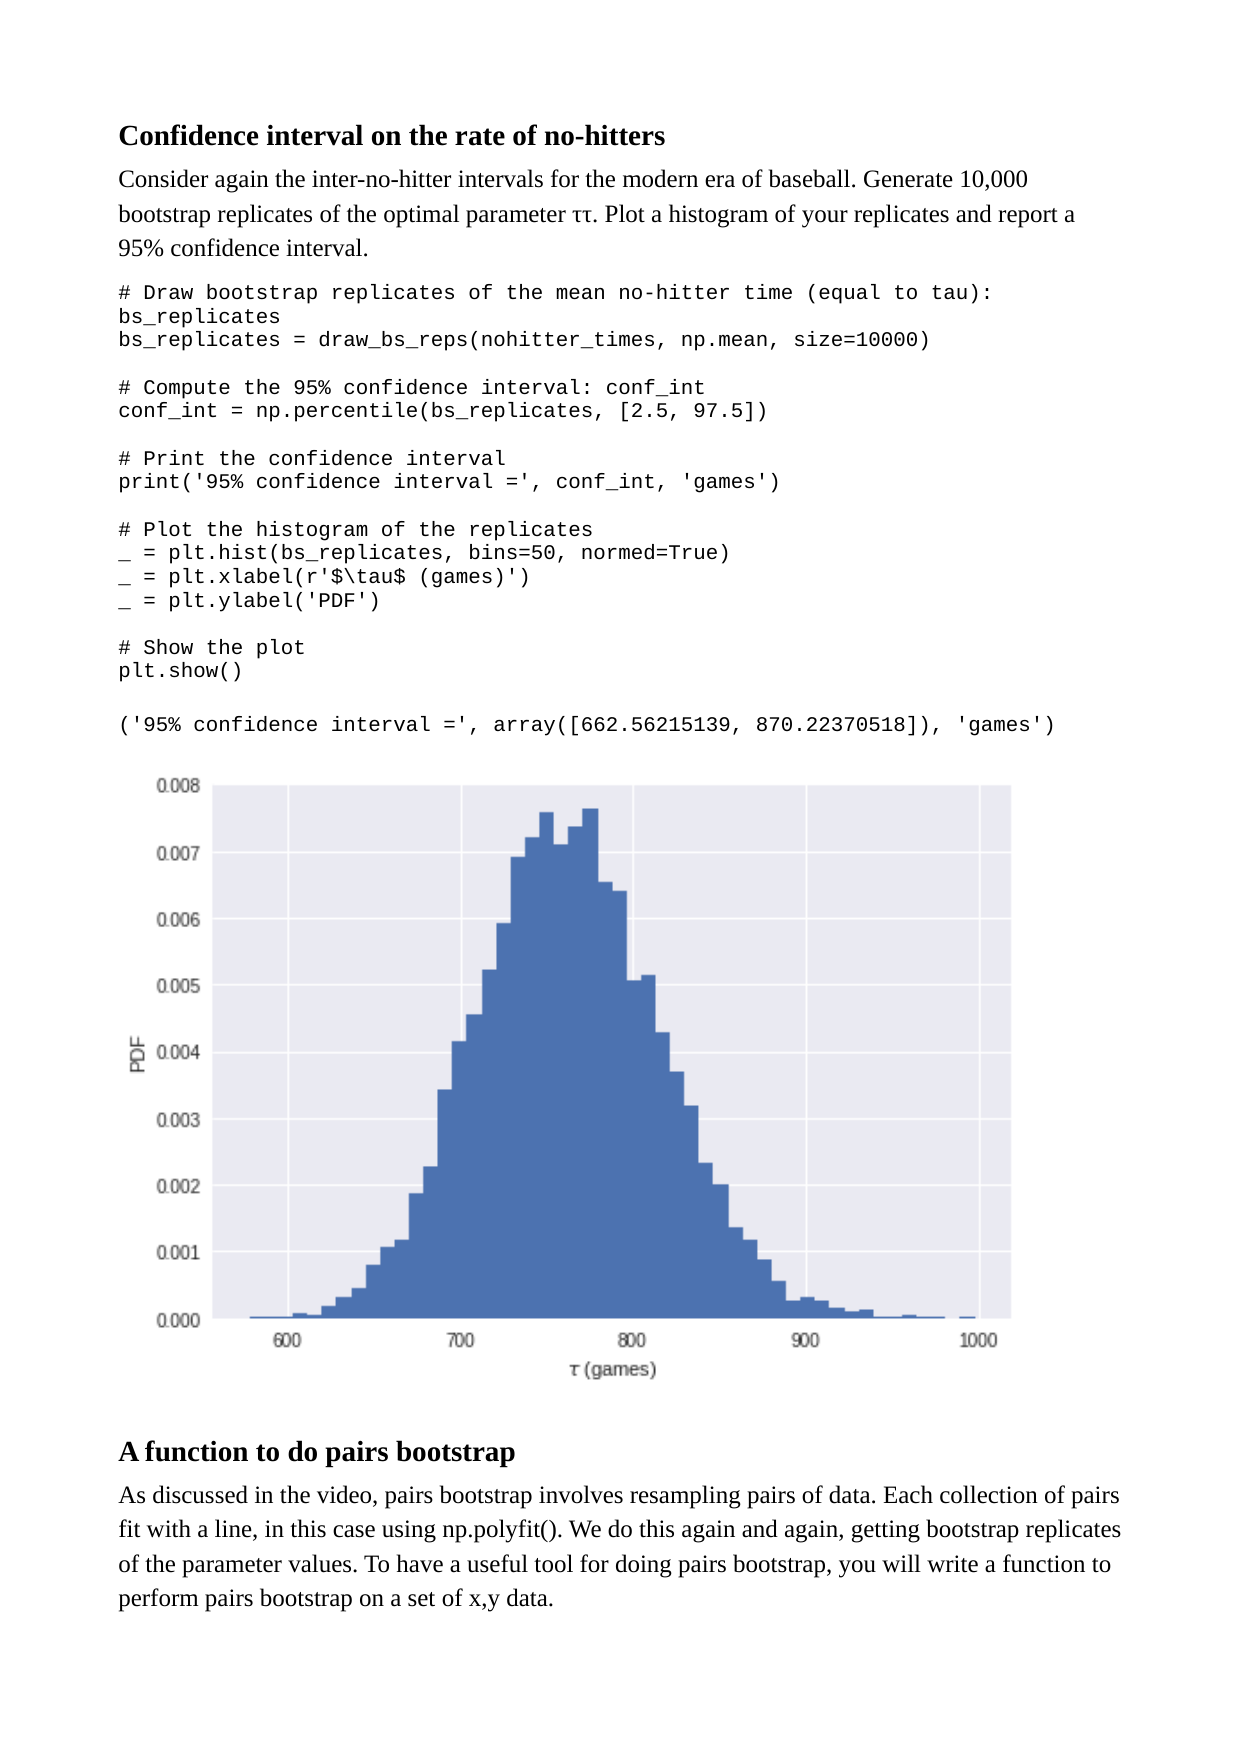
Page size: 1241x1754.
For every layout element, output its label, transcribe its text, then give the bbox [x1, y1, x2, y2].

text conf_int = np.percentile(bs_replicates, [2.5, 97.5]) [118, 400, 1122, 424]
text plt.show() [118, 661, 1122, 684]
text ('95% confidence interval =', array([662.56215139, 870.22370518]), 'games') [118, 714, 1122, 737]
text print('95% confidence interval =', conf_int, 'games') [118, 471, 1122, 495]
subtitle A function to do pairs bootstrap [118, 1434, 1122, 1467]
text _ = plt.xlabel(r'$\tau$ (games)') [118, 566, 1122, 589]
text # Show the plot [118, 637, 1122, 661]
text As discussed in the video, pairs bootstrap involves resampling pairs of data. Each collection of pairs fit with a line, in this case using np.polyfit(). We do this again and again, getting bootstrap replicates of the parameter values. To have a useful tool for doing pairs bootstrap, you will write a function to perform pairs bootstrap on a set of x,y data. [118, 1480, 1122, 1612]
text Consider again the inter-no-hitter intervals for the modern era of baseball. Generate 10,000 bootstrap replicates of the optimal parameter ττ. Plot a histogram of your replicates and report a 95% confidence interval. [118, 164, 1122, 262]
text _ = plt.ylabel('PDF') [118, 589, 1122, 613]
subtitle Confidence interval on the rate of no-hitters [118, 118, 1122, 152]
text _ = plt.hist(bs_replicates, bins=50, normed=True) [118, 542, 1122, 566]
text # Draw bootstrap replicates of the mean no-hitter time (equal to tau): bs_replicates [118, 282, 1122, 329]
text # Compute the 95% confidence interval: conf_int [118, 377, 1122, 400]
text # Plot the histogram of the replicates [118, 519, 1122, 542]
picture [118, 766, 1024, 1394]
text # Print the confidence interval [118, 448, 1122, 471]
text bs_replicates = draw_bs_reps(nohitter_times, np.mean, size=10000) [118, 329, 1122, 353]
